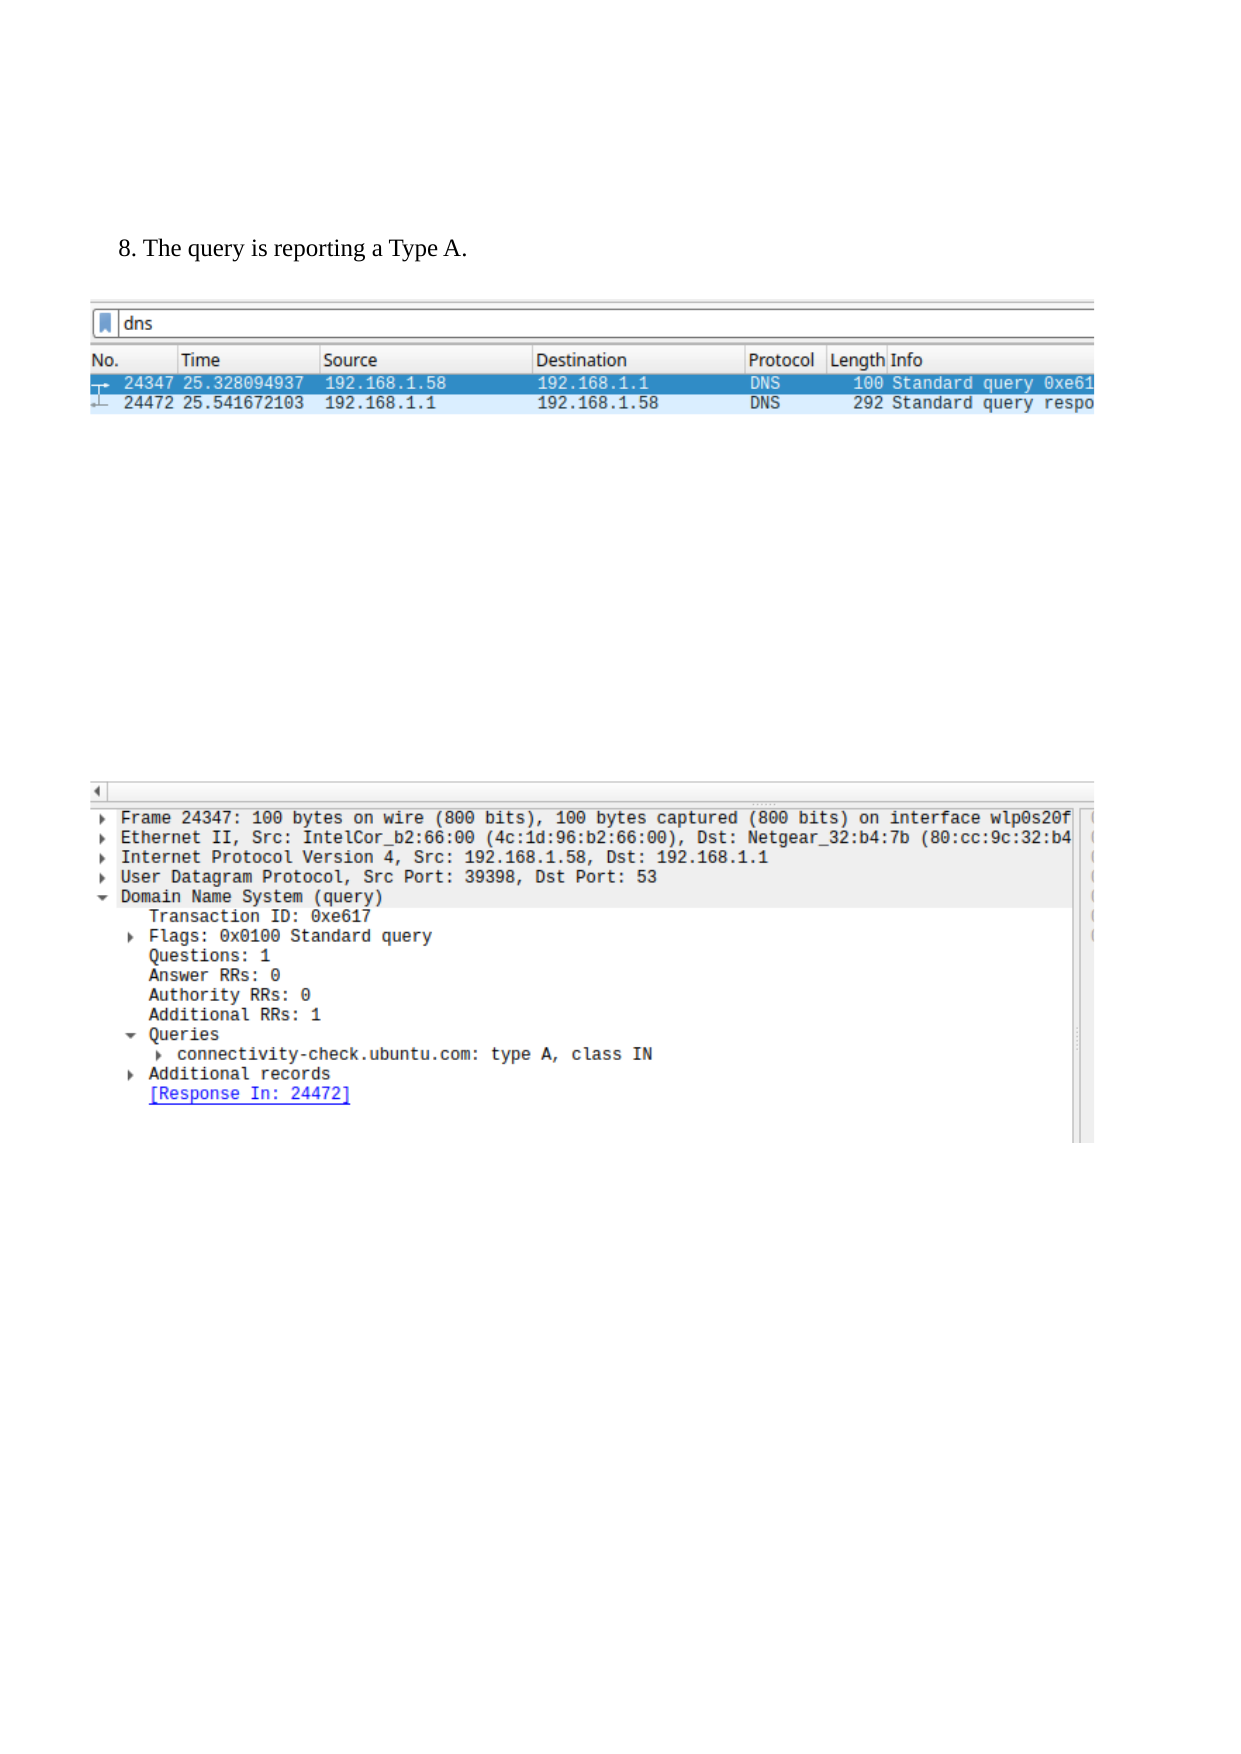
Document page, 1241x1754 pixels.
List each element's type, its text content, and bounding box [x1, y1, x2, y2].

picture [90, 299, 1095, 1143]
text 8. The query is reporting a Type A. [118, 233, 1122, 262]
